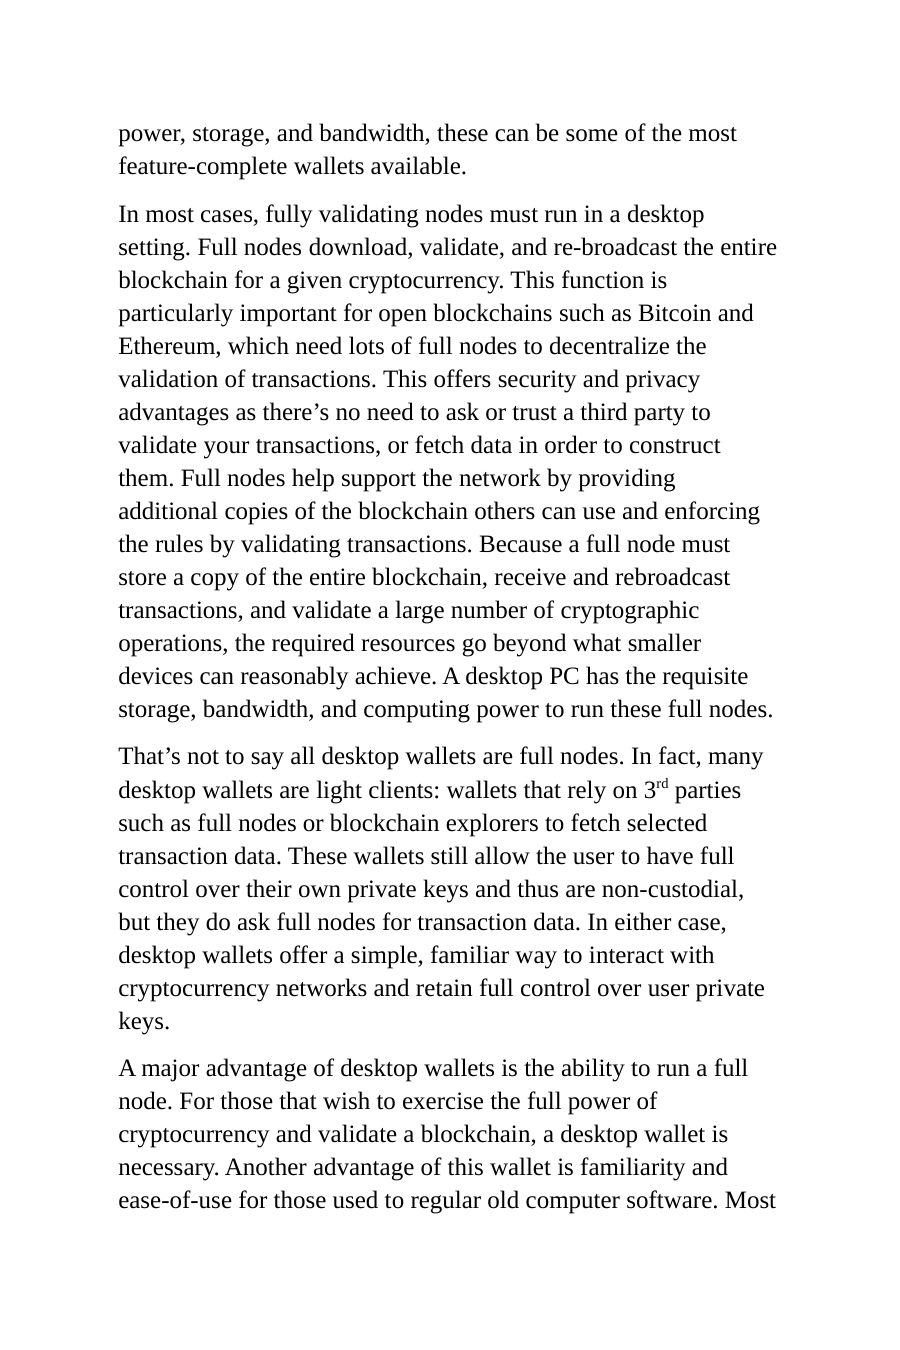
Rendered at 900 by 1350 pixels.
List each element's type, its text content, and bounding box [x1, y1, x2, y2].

text In most cases, fully validating nodes must run in a desktop setting. Full nodes download, validate, and re-broadcast the entire blockchain for a given cryptocurrency. This function is particularly important for open blockchains such as Bitcoin and Ethereum, which need lots of full nodes to decentralize the validation of transactions. This offers security and privacy advantages as there’s no need to ask or trust a third party to validate your transactions, or fetch data in order to construct them. Full nodes help support the network by providing additional copies of the blockchain others can use and enforcing the rules by validating transactions. Because a full node must store a copy of the entire blockchain, receive and rebroadcast transactions, and validate a large number of cryptographic operations, the required resources go beyond what smaller devices can reasonably achieve. A desktop PC has the requisite storage, bandwidth, and computing power to run these full nodes. [118, 199, 782, 723]
text A major advantage of desktop wallets is the ability to run a full node. For those that wish to exercise the full power of cryptocurrency and validate a blockchain, a desktop wallet is necessary. Another advantage of this wallet is familiarity and ease-of-use for those used to regular old computer software. Most [118, 1053, 782, 1214]
text That’s not to say all desktop wallets are full nodes. In fact, many desktop wallets are light clients: wallets that rely on 3rd parties such as full nodes or blockchain explorers to fetch selected transaction data. These wallets still allow the user to have full control over their own private keys and thus are non-custodial, but they do ask full nodes for transaction data. In either case, desktop wallets offer a simple, familiar way to interact with cryptocurrency networks and retain full control over user private keys. [118, 742, 782, 1034]
text power, storage, and bandwidth, these can be some of the most feature-complete wallets available. [118, 118, 782, 180]
